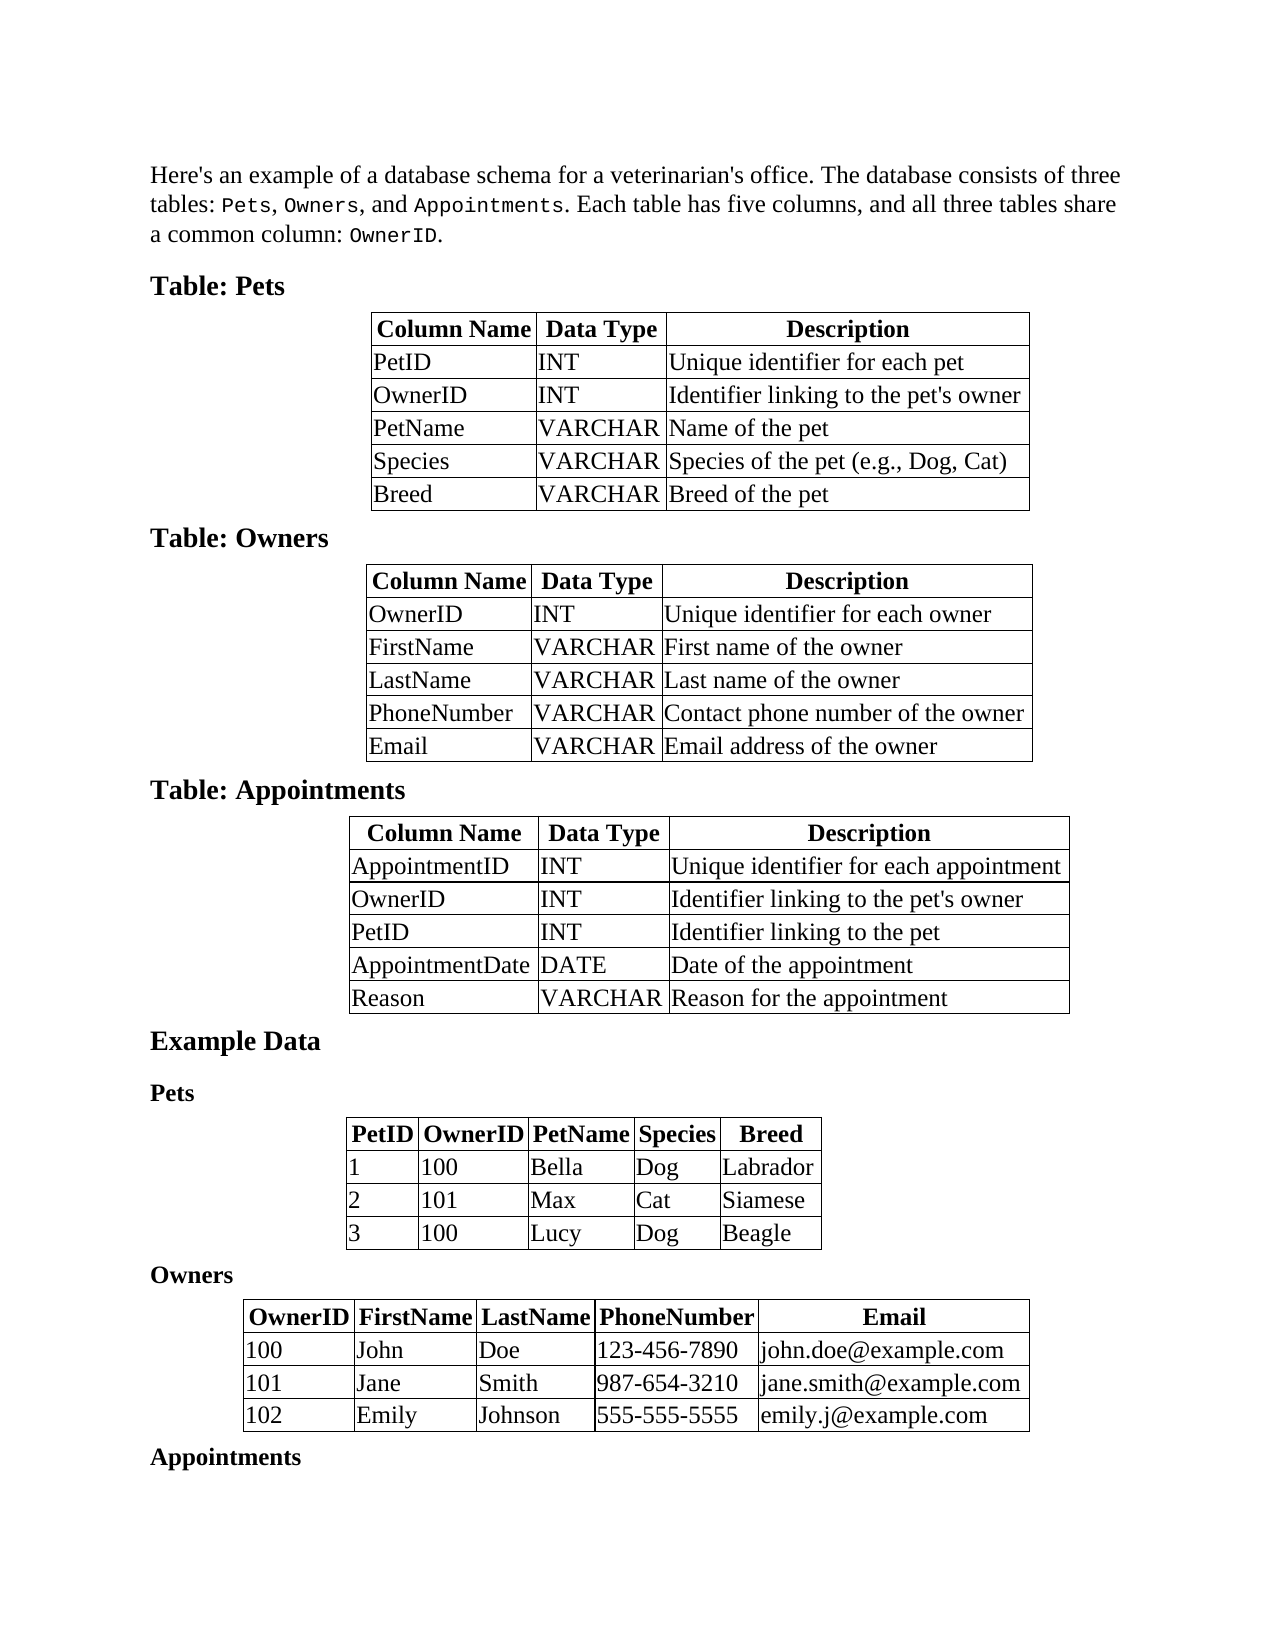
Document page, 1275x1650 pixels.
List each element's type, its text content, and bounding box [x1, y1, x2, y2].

table_header FirstName [355, 1300, 476, 1332]
table_cell Cat [635, 1184, 720, 1216]
table_cell FirstName [367, 631, 531, 662]
table_cell Breed [372, 478, 536, 509]
table_cell Beagle [721, 1217, 821, 1248]
table_cell 102 [244, 1399, 354, 1431]
table_cell 101 [244, 1366, 354, 1398]
table_cell 101 [419, 1184, 528, 1216]
table_header Description [670, 817, 1069, 848]
table_cell 3 [347, 1217, 418, 1248]
table_header PhoneNumber [596, 1300, 758, 1332]
table_cell INT [539, 915, 669, 947]
table_cell Max [529, 1184, 634, 1216]
table_cell Reason for the appointment [670, 981, 1069, 1013]
table_cell Siamese [721, 1184, 821, 1216]
table_cell Reason [350, 981, 538, 1013]
table_cell emily.j@example.com [759, 1399, 1029, 1431]
table_cell INT [539, 883, 669, 914]
table_header OwnerID [419, 1118, 528, 1150]
table_header Data Type [537, 313, 666, 345]
table_header Column Name [367, 565, 531, 597]
table_cell VARCHAR [532, 631, 662, 662]
subtitle Table: Owners [150, 521, 1125, 553]
table_cell 2 [347, 1184, 418, 1216]
table_header Description [663, 565, 1032, 597]
subtitle Example Data [150, 1024, 1125, 1057]
table_cell PetName [372, 412, 536, 444]
table_cell 100 [419, 1151, 528, 1183]
table_cell Lucy [529, 1217, 634, 1248]
table_cell Name of the pet [667, 412, 1029, 444]
table_header LastName [477, 1300, 594, 1332]
table_cell jane.smith@example.com [759, 1366, 1029, 1398]
table_cell Identifier linking to the pet [670, 915, 1069, 947]
table_header Data Type [539, 817, 669, 848]
table_cell INT [537, 346, 666, 378]
table_cell Johnson [477, 1399, 594, 1431]
table_cell Identifier linking to the pet's owner [667, 379, 1029, 411]
table_cell AppointmentID [350, 850, 538, 881]
table_header OwnerID [244, 1300, 354, 1332]
table_cell Species of the pet (e.g., Dog, Cat) [667, 445, 1029, 477]
table_header Description [667, 313, 1029, 345]
table_cell VARCHAR [537, 445, 666, 477]
table_header PetID [347, 1118, 418, 1150]
table_header Email [759, 1300, 1029, 1332]
table_header Column Name [372, 313, 536, 345]
table_cell Identifier linking to the pet's owner [670, 883, 1069, 914]
table_cell John [355, 1333, 476, 1365]
table_cell LastName [367, 664, 531, 695]
table_cell Doe [477, 1333, 594, 1365]
table_cell 100 [419, 1217, 528, 1248]
table_header Breed [721, 1118, 821, 1150]
subtitle Table: Appointments [150, 773, 1125, 805]
table_cell 987-654-3210 [596, 1366, 758, 1398]
table_cell DATE [539, 948, 669, 980]
table_cell Contact phone number of the owner [663, 696, 1032, 728]
table_cell Emily [355, 1399, 476, 1431]
table_cell Dog [635, 1151, 720, 1183]
table_cell Breed of the pet [667, 478, 1029, 509]
table_cell john.doe@example.com [759, 1333, 1029, 1365]
table_cell VARCHAR [532, 729, 662, 761]
table_cell Labrador [721, 1151, 821, 1183]
table_cell 123-456-7890 [596, 1333, 758, 1365]
table_cell First name of the owner [663, 631, 1032, 662]
table_cell Date of the appointment [670, 948, 1069, 980]
table_cell VARCHAR [537, 412, 666, 444]
table_cell OwnerID [367, 598, 531, 629]
table_cell PhoneNumber [367, 696, 531, 728]
table_header Data Type [532, 565, 662, 597]
table_cell 555-555-5555 [596, 1399, 758, 1431]
text Here's an example of a database schema for a veterinarian's office. The database consists of three tables: Pets, Owners, and Appointments. Each table has five columns, and all three tables share a common column: OwnerID. [150, 160, 1125, 248]
subtitle Pets [150, 1078, 1125, 1106]
table_cell VARCHAR [539, 981, 669, 1013]
subtitle Table: Pets [150, 269, 1125, 302]
table_cell INT [539, 850, 669, 881]
table_cell Unique identifier for each appointment [670, 850, 1069, 881]
table_cell AppointmentDate [350, 948, 538, 980]
table_header Column Name [350, 817, 538, 848]
table_cell Last name of the owner [663, 664, 1032, 695]
table_cell OwnerID [350, 883, 538, 914]
subtitle Appointments [150, 1442, 1125, 1471]
table_cell Unique identifier for each pet [667, 346, 1029, 378]
subtitle Owners [150, 1260, 1125, 1289]
table_cell INT [537, 379, 666, 411]
table_cell Dog [635, 1217, 720, 1248]
table_cell VARCHAR [532, 664, 662, 695]
table_cell Jane [355, 1366, 476, 1398]
table_cell PetID [372, 346, 536, 378]
table_cell Email address of the owner [663, 729, 1032, 761]
table_cell OwnerID [372, 379, 536, 411]
table_cell Bella [529, 1151, 634, 1183]
table_cell 1 [347, 1151, 418, 1183]
table_cell 100 [244, 1333, 354, 1365]
table_cell Unique identifier for each owner [663, 598, 1032, 629]
table_cell VARCHAR [537, 478, 666, 509]
table_cell Smith [477, 1366, 594, 1398]
table_cell PetID [350, 915, 538, 947]
table_cell Email [367, 729, 531, 761]
table_cell VARCHAR [532, 696, 662, 728]
table_header PetName [529, 1118, 634, 1150]
table_header Species [635, 1118, 720, 1150]
table_cell INT [532, 598, 662, 629]
table_cell Species [372, 445, 536, 477]
